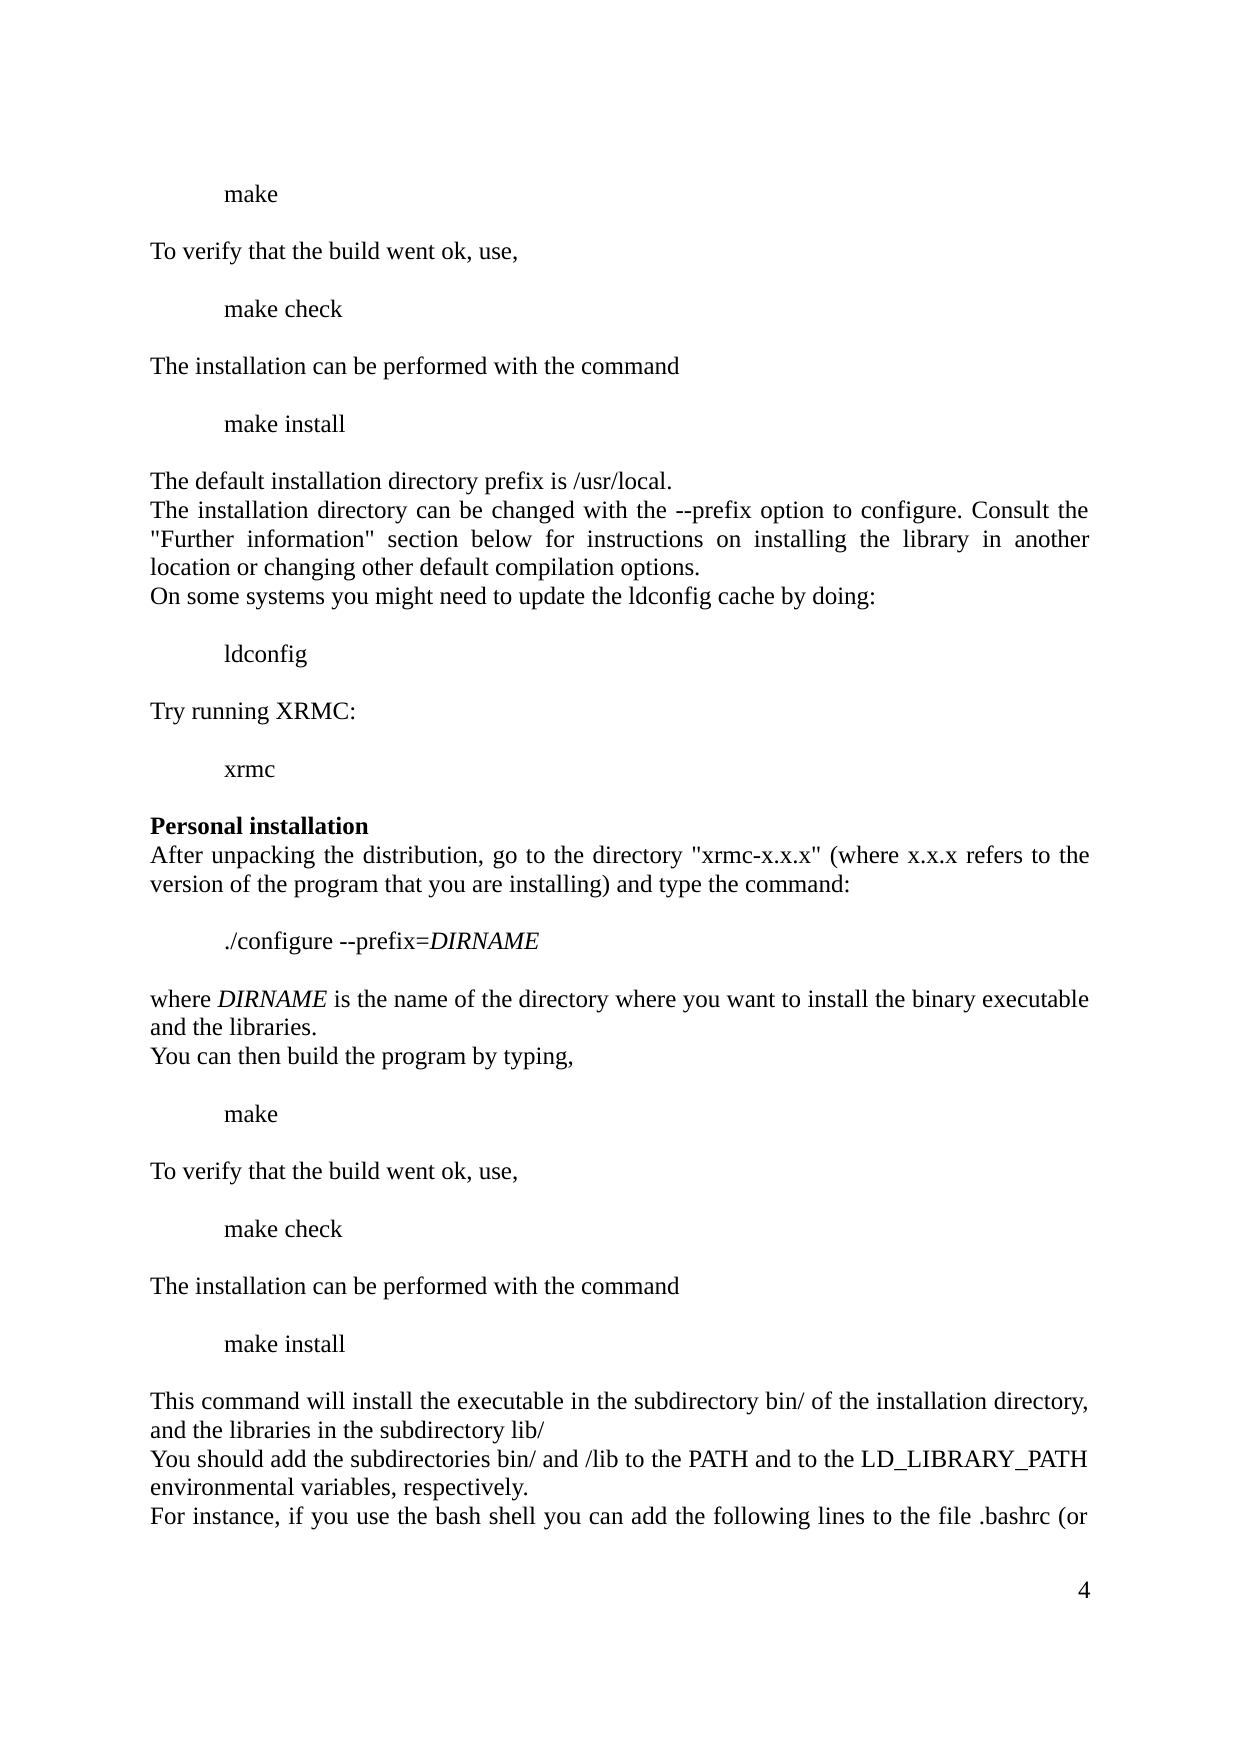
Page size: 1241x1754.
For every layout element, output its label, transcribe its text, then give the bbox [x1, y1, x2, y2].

text For instance, if you use the bash shell you can add the following lines to the file .bashrc (or [150, 1501, 1090, 1530]
text make install [150, 409, 1090, 437]
text The default installation directory prefix is /usr/local. [150, 466, 1090, 495]
text Try running XRMC: [150, 696, 1090, 725]
text make check [150, 1214, 1090, 1242]
text To verify that the build went ok, use, [150, 1156, 1090, 1185]
text After unpacking the distribution, go to the directory "xrmc-x.x.x" (where x.x.x refers to the version of the program that you are installing) and type the command: [150, 840, 1090, 897]
text Personal installation [150, 811, 1090, 840]
text ./configure --prefix=DIRNAME [150, 926, 1090, 955]
text where DIRNAME is the name of the directory where you want to install the binary executable and the libraries. [150, 984, 1090, 1041]
text make install [150, 1329, 1090, 1357]
text To verify that the build went ok, use, [150, 236, 1090, 265]
text make [150, 179, 1090, 207]
text On some systems you might need to update the ldconfig cache by doing: [150, 581, 1090, 610]
text This command will install the executable in the subdirectory bin/ of the installation directory, and the libraries in the subdirectory lib/ [150, 1386, 1090, 1444]
text The installation can be performed with the command [150, 1271, 1090, 1300]
text xrmc [150, 754, 1090, 782]
text ldconfig [150, 639, 1090, 667]
text make check [150, 294, 1090, 322]
text The installation directory can be changed with the --prefix option to configure. Consult the "Further information" section below for instructions on installing the library in another location or changing other default compilation options. [150, 495, 1090, 581]
text You can then build the program by typing, [150, 1041, 1090, 1070]
text The installation can be performed with the command [150, 351, 1090, 380]
text make [150, 1099, 1090, 1127]
text You should add the subdirectories bin/ and /lib to the PATH and to the LD_LIBRARY_PATH environmental variables, respectively. [150, 1444, 1090, 1501]
